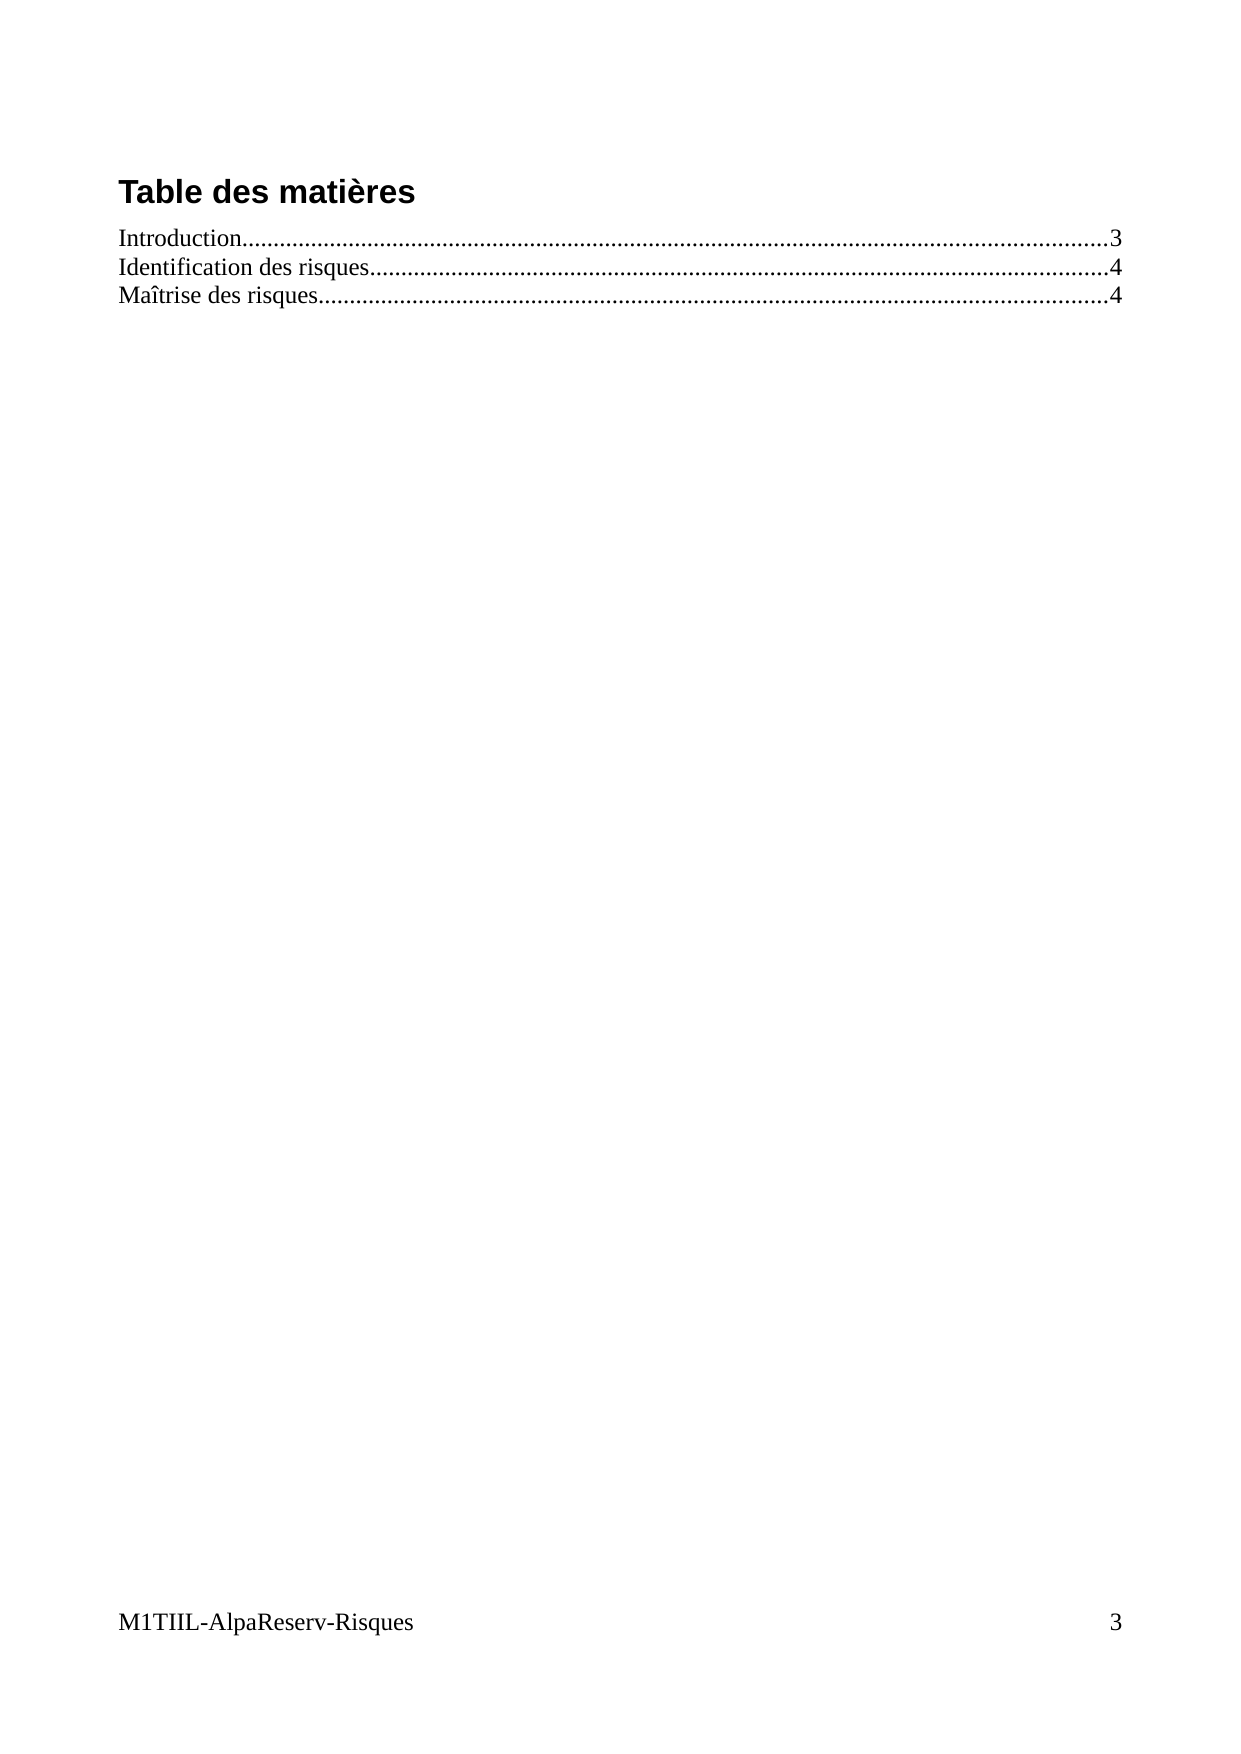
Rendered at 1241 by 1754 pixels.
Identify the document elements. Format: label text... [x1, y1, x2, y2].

text Introduction 3 [118, 223, 1122, 252]
text Maîtrise des risques 4 [118, 280, 1122, 309]
subtitle Table des matières [118, 172, 1122, 210]
text Identification des risques 4 [118, 252, 1122, 280]
